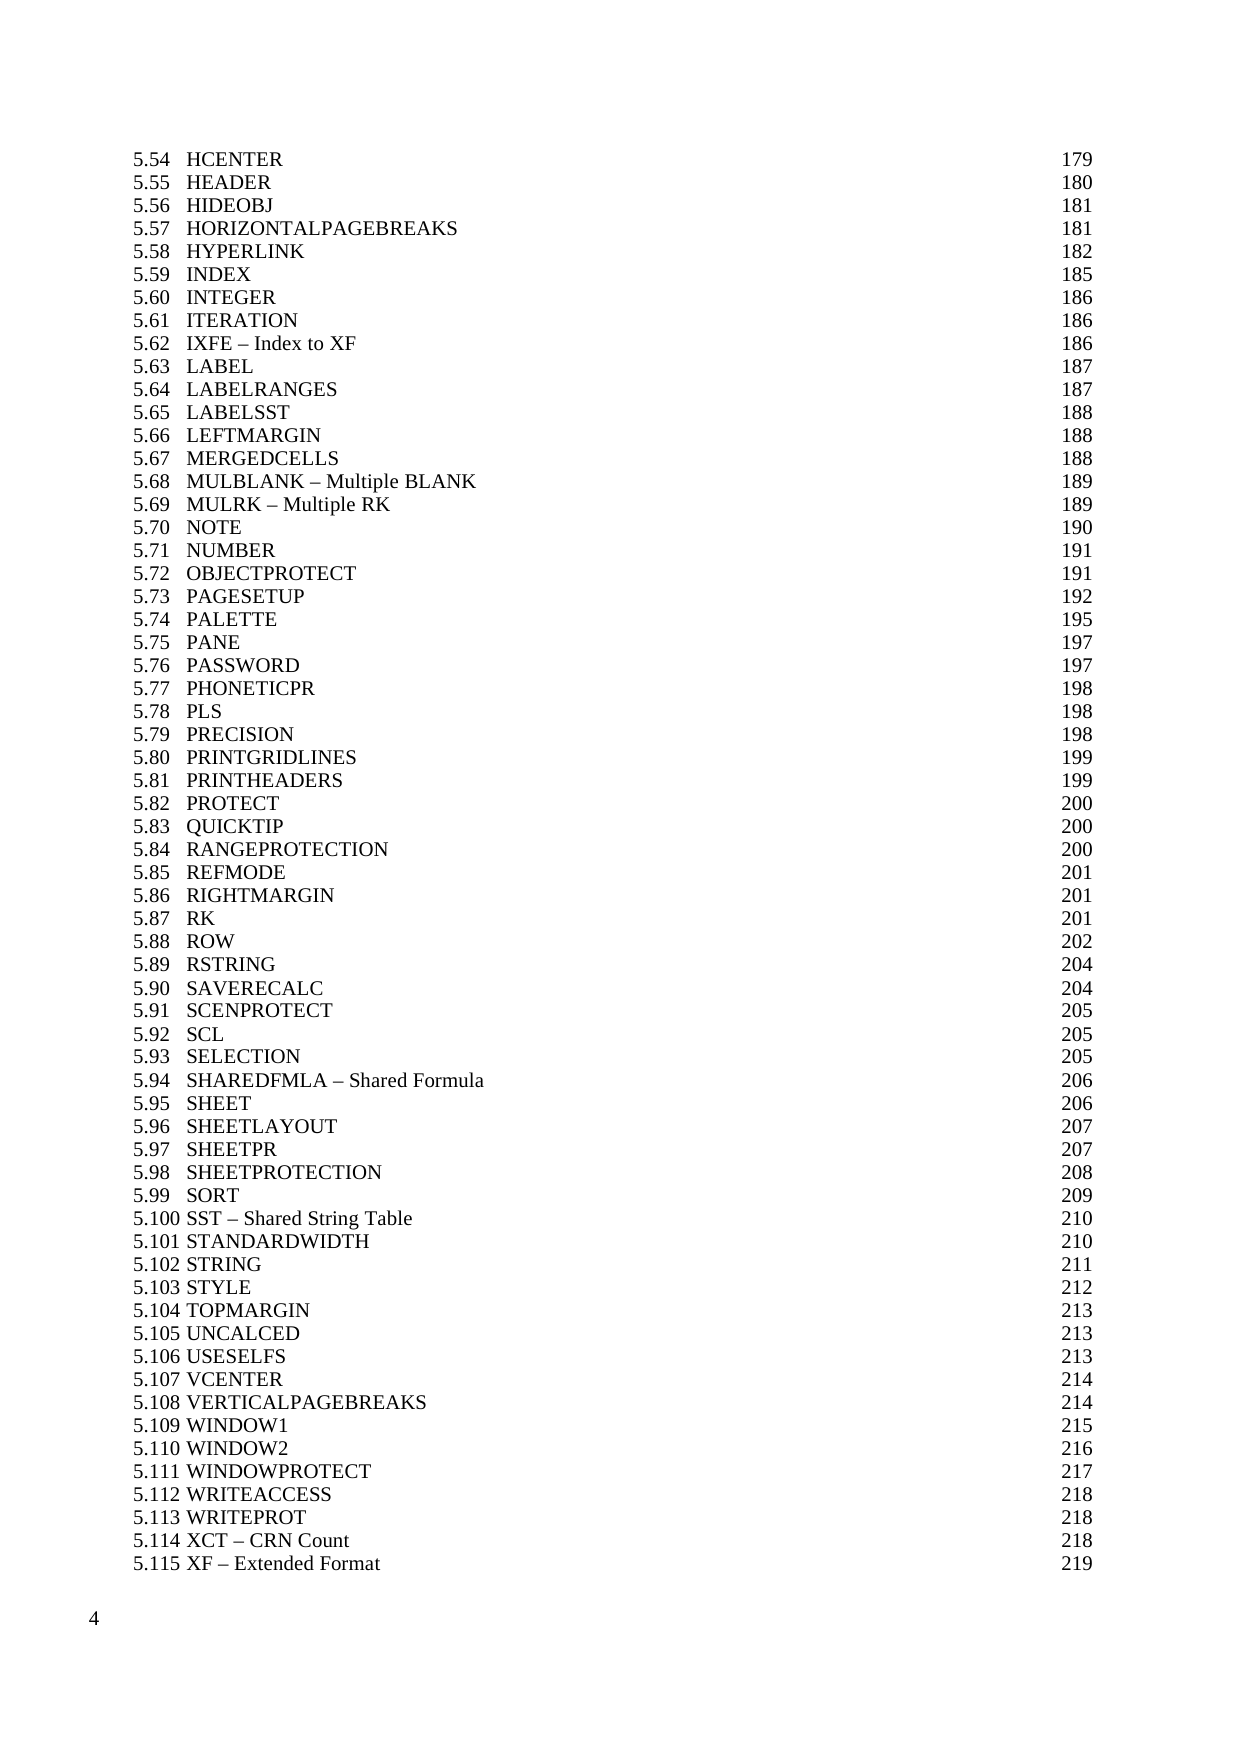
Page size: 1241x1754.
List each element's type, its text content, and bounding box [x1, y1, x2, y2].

text 5.69 MULRK – Multiple RK 189 [88, 493, 1093, 516]
text 5.99 SORT 209 [88, 1183, 1093, 1207]
text 5.71 NUMBER 191 [88, 539, 1093, 562]
text 5.68 MULBLANK – Multiple BLANK 189 [88, 470, 1093, 493]
text 5.94 SHAREDFMLA – Shared Formula 206 [88, 1068, 1093, 1091]
text 5.59 INDEX 185 [88, 263, 1093, 286]
text 5.84 RANGEPROTECTION 200 [88, 838, 1093, 861]
text 5.79 PRECISION 198 [88, 723, 1093, 746]
text 5.80 PRINTGRIDLINES 199 [88, 746, 1093, 769]
text 5.106 USESELFS 213 [88, 1345, 1093, 1368]
text 5.75 PANE 197 [88, 631, 1093, 654]
text 5.63 LABEL 187 [88, 355, 1093, 378]
text 5.96 SHEETLAYOUT 207 [88, 1114, 1093, 1137]
text 5.55 HEADER 180 [88, 171, 1093, 194]
text 5.108 VERTICALPAGEBREAKS 214 [88, 1391, 1093, 1414]
text 5.89 RSTRING 204 [88, 953, 1093, 976]
text 5.90 SAVERECALC 204 [88, 976, 1093, 999]
text 5.56 HIDEOBJ 181 [88, 194, 1093, 217]
text 5.58 HYPERLINK 182 [88, 240, 1093, 263]
text 5.91 SCENPROTECT 205 [88, 999, 1093, 1022]
text 5.103 STYLE 212 [88, 1276, 1093, 1299]
text 5.61 ITERATION 186 [88, 309, 1093, 332]
text 5.81 PRINTHEADERS 199 [88, 769, 1093, 792]
text 5.92 SCL 205 [88, 1022, 1093, 1045]
text 5.113 WRITEPROT 218 [88, 1506, 1093, 1529]
text 5.70 NOTE 190 [88, 516, 1093, 539]
text 5.97 SHEETPR 207 [88, 1137, 1093, 1161]
text 5.65 LABELSST 188 [88, 401, 1093, 424]
text 5.104 TOPMARGIN 213 [88, 1299, 1093, 1322]
text 5.86 RIGHTMARGIN 201 [88, 884, 1093, 907]
text 5.67 MERGEDCELLS 188 [88, 447, 1093, 470]
text 5.77 PHONETICPR 198 [88, 677, 1093, 700]
text 5.64 LABELRANGES 187 [88, 378, 1093, 401]
text 5.73 PAGESETUP 192 [88, 585, 1093, 608]
text 5.85 REFMODE 201 [88, 861, 1093, 884]
text 5.109 WINDOW1 215 [88, 1414, 1093, 1437]
text 5.105 UNCALCED 213 [88, 1322, 1093, 1345]
text 5.111 WINDOWPROTECT 217 [88, 1460, 1093, 1483]
text 5.88 ROW 202 [88, 930, 1093, 953]
text 5.83 QUICKTIP 200 [88, 815, 1093, 838]
text 5.57 HORIZONTALPAGEBREAKS 181 [88, 217, 1093, 240]
text 5.62 IXFE – Index to XF 186 [88, 332, 1093, 355]
text 5.100 SST – Shared String Table 210 [88, 1207, 1093, 1229]
text 5.76 PASSWORD 197 [88, 654, 1093, 677]
text 5.74 PALETTE 195 [88, 608, 1093, 631]
text 5.107 VCENTER 214 [88, 1368, 1093, 1391]
text 5.72 OBJECTPROTECT 191 [88, 562, 1093, 585]
text 5.102 STRING 211 [88, 1253, 1093, 1276]
text 5.60 INTEGER 186 [88, 286, 1093, 309]
text 5.112 WRITEACCESS 218 [88, 1483, 1093, 1506]
text 5.110 WINDOW2 216 [88, 1437, 1093, 1460]
text 5.114 XCT – CRN Count 218 [88, 1529, 1093, 1552]
text 5.101 STANDARDWIDTH 210 [88, 1229, 1093, 1253]
text 5.93 SELECTION 205 [88, 1045, 1093, 1068]
text 5.95 SHEET 206 [88, 1091, 1093, 1114]
text 5.98 SHEETPROTECTION 208 [88, 1161, 1093, 1183]
text 5.115 XF – Extended Format 219 [88, 1552, 1093, 1575]
text 5.78 PLS 198 [88, 700, 1093, 723]
text 5.54 HCENTER 179 [88, 148, 1093, 171]
text 5.66 LEFTMARGIN 188 [88, 424, 1093, 447]
text 5.87 RK 201 [88, 907, 1093, 930]
text 5.82 PROTECT 200 [88, 792, 1093, 815]
